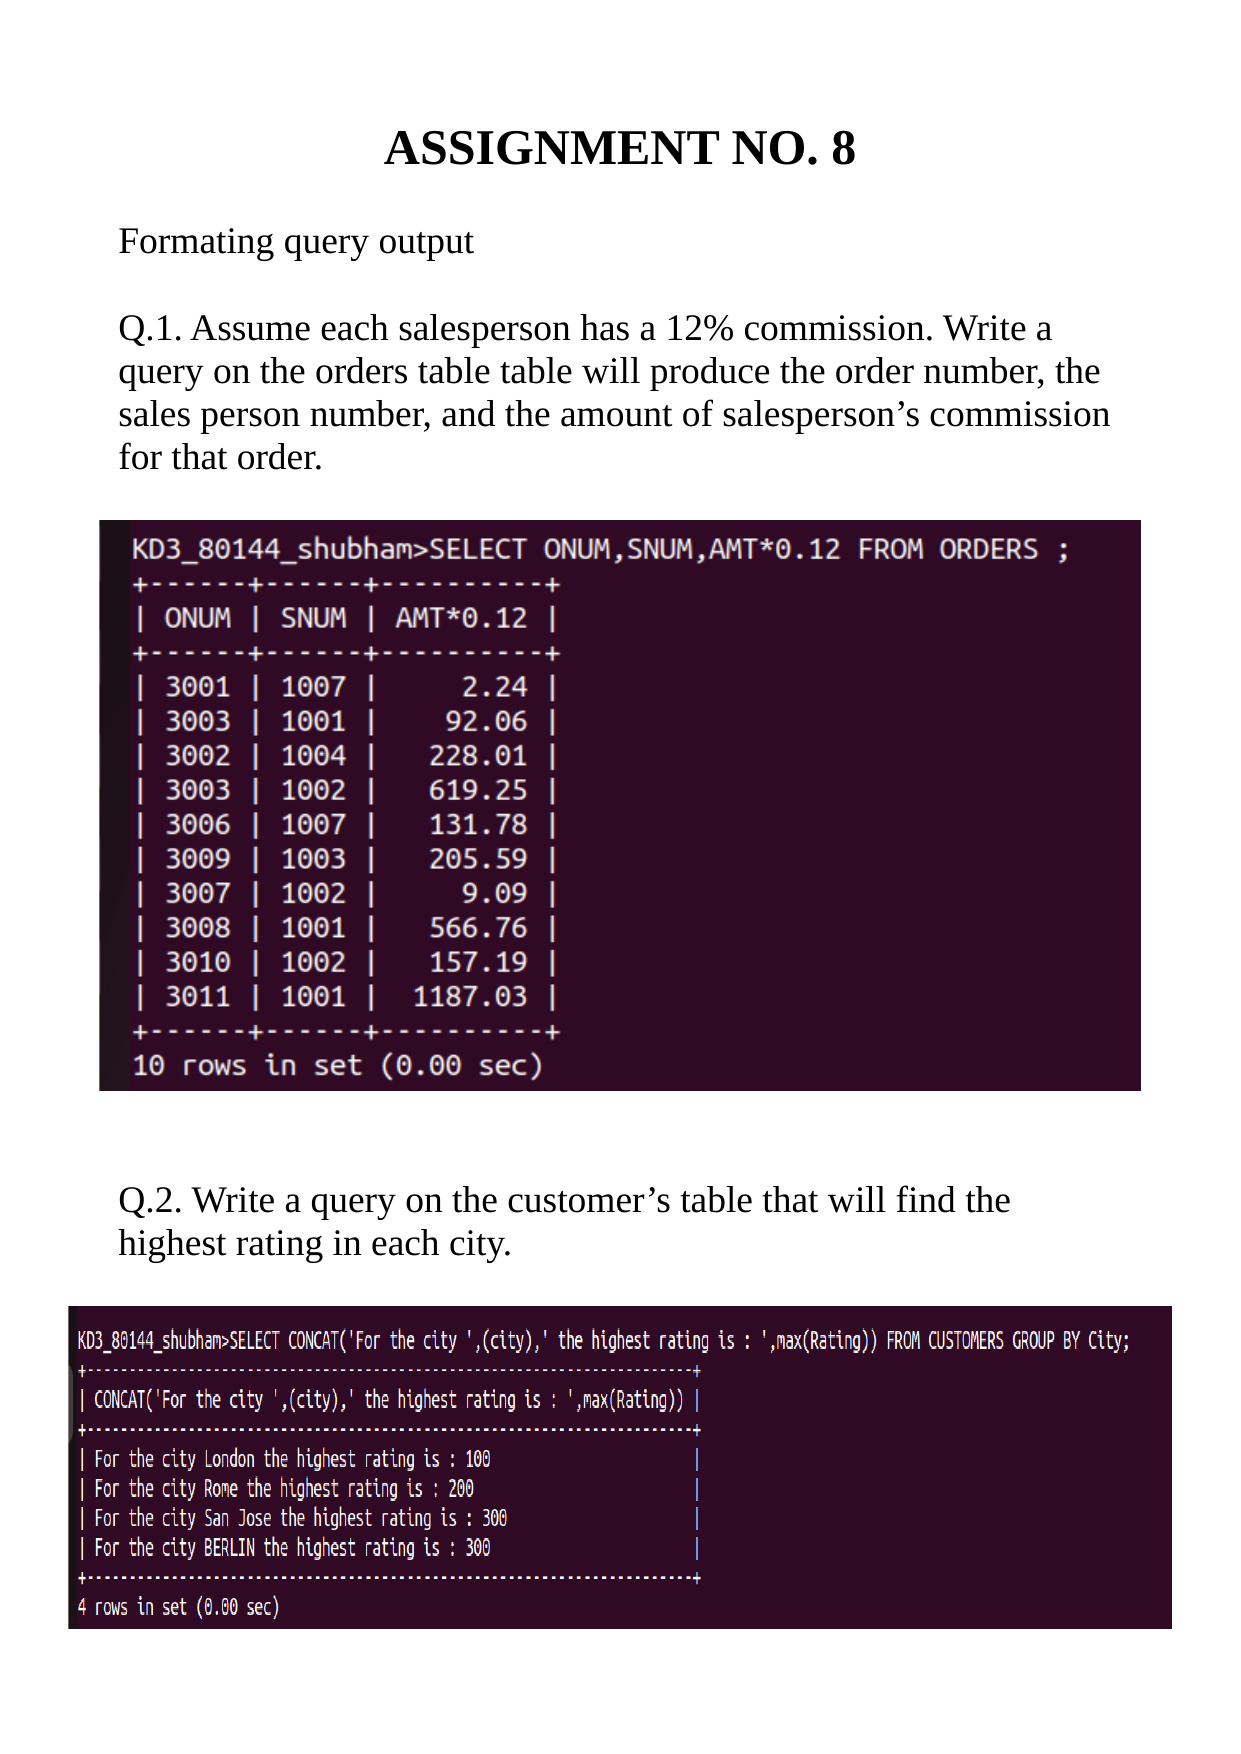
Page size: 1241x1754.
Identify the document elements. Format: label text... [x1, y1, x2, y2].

picture [68, 1306, 1172, 1629]
text Formating query output [118, 219, 1122, 262]
text Q.2. Write a query on the customer’s table that will find the highest rating in each city. [118, 1177, 1122, 1263]
picture [99, 520, 1141, 1091]
text Q.1. Assume each salesperson has a 12% commission. Write a query on the orders table table will produce the order number, the sales person number, and the amount of salesperson’s commission for that order. [118, 305, 1122, 477]
text ASSIGNMENT NO. 8 [118, 118, 1122, 176]
